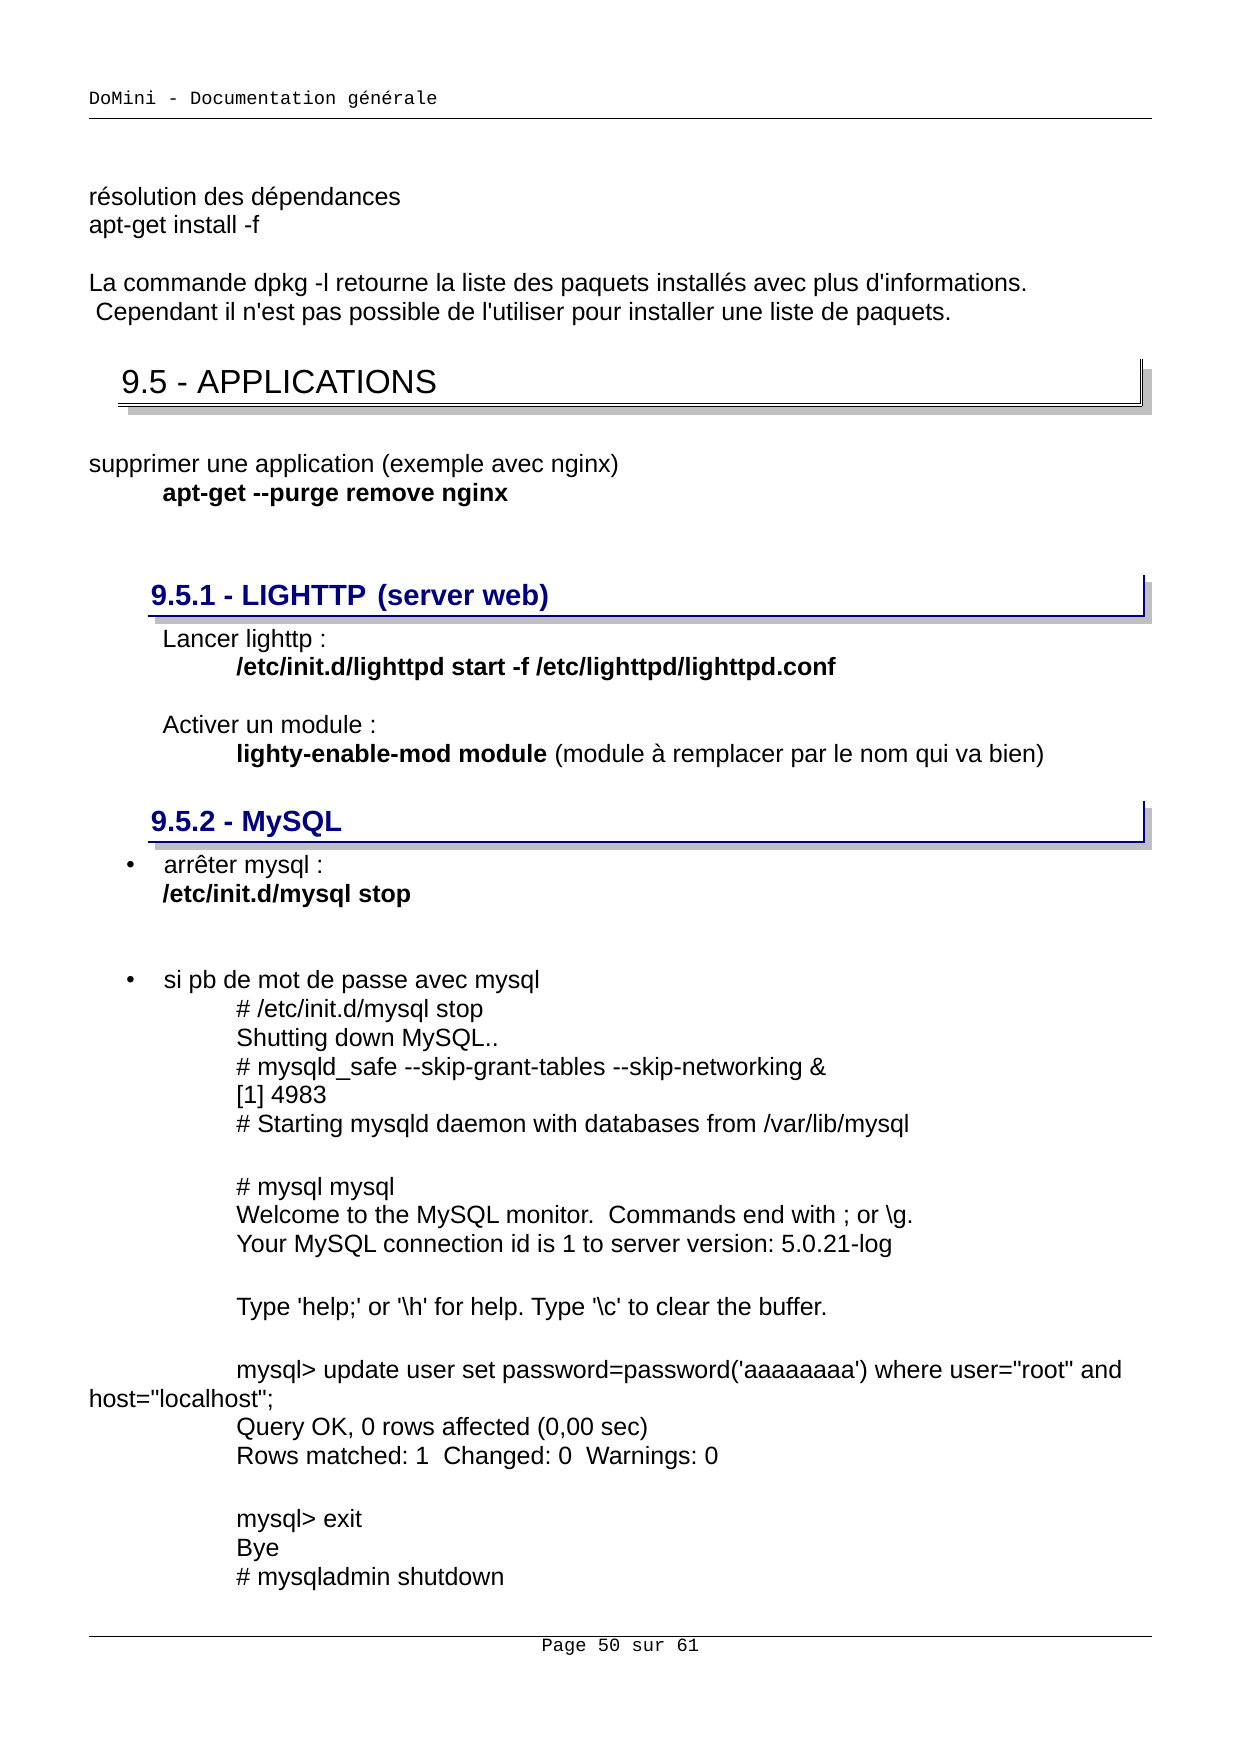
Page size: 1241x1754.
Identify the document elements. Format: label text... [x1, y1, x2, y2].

list si pb de mot de passe avec mysql [126, 965, 1152, 994]
text Query OK, 0 rows affected (0,00 sec) [88, 1412, 1152, 1441]
text Rows matched: 1 Changed: 0 Warnings: 0 [88, 1441, 1152, 1470]
text [1] 4983 [88, 1080, 1152, 1109]
text Type 'help;' or '\h' for help. Type '\c' to clear the buffer. [88, 1292, 1152, 1321]
text Your MySQL connection id is 1 to server version: 5.0.21-log [88, 1229, 1152, 1258]
text /etc/init.d/mysql stop [88, 879, 1152, 908]
text lighty-enable-mod module (module à remplacer par le nom qui va bien) [88, 739, 1152, 767]
text Bye [88, 1533, 1152, 1561]
text mysql> exit [88, 1504, 1152, 1533]
text # Starting mysqld daemon with databases from /var/lib/mysql [88, 1109, 1152, 1138]
list arrêter mysql : [126, 850, 1152, 879]
subtitle MySQL [148, 801, 1143, 841]
text Shutting down MySQL.. [88, 1023, 1152, 1051]
text Lancer lighttp : [88, 624, 1152, 652]
subtitle LIGHTTP (server web) [148, 575, 1143, 615]
text mysql> update user set password=password('aaaaaaaa') where user="root" and host="localhost"; [88, 1355, 1152, 1412]
text résolution des dépendances [88, 182, 1152, 210]
text supprimer une application (exemple avec nginx) [88, 449, 1152, 478]
text apt-get install -f La commande dpkg -l retourne la liste des paquets installés avec plus d'informations. Cependant il n'est pas possible de l'utiliser pour installer une liste de paquets. [88, 210, 1152, 325]
text # mysqladmin shutdown [88, 1561, 1152, 1590]
text /etc/init.d/lighttpd start -f /etc/lighttpd/lighttpd.conf [88, 652, 1152, 681]
subtitle APPLICATIONS [118, 359, 1140, 403]
text # mysql mysql [88, 1172, 1152, 1201]
text # mysqld_safe --skip-grant-tables --skip-networking & [88, 1051, 1152, 1080]
text # /etc/init.d/mysql stop [88, 994, 1152, 1023]
text Welcome to the MySQL monitor. Commands end with ; or \g. [88, 1201, 1152, 1229]
text apt-get --purge remove nginx [88, 478, 1152, 507]
text Activer un module : [88, 710, 1152, 739]
